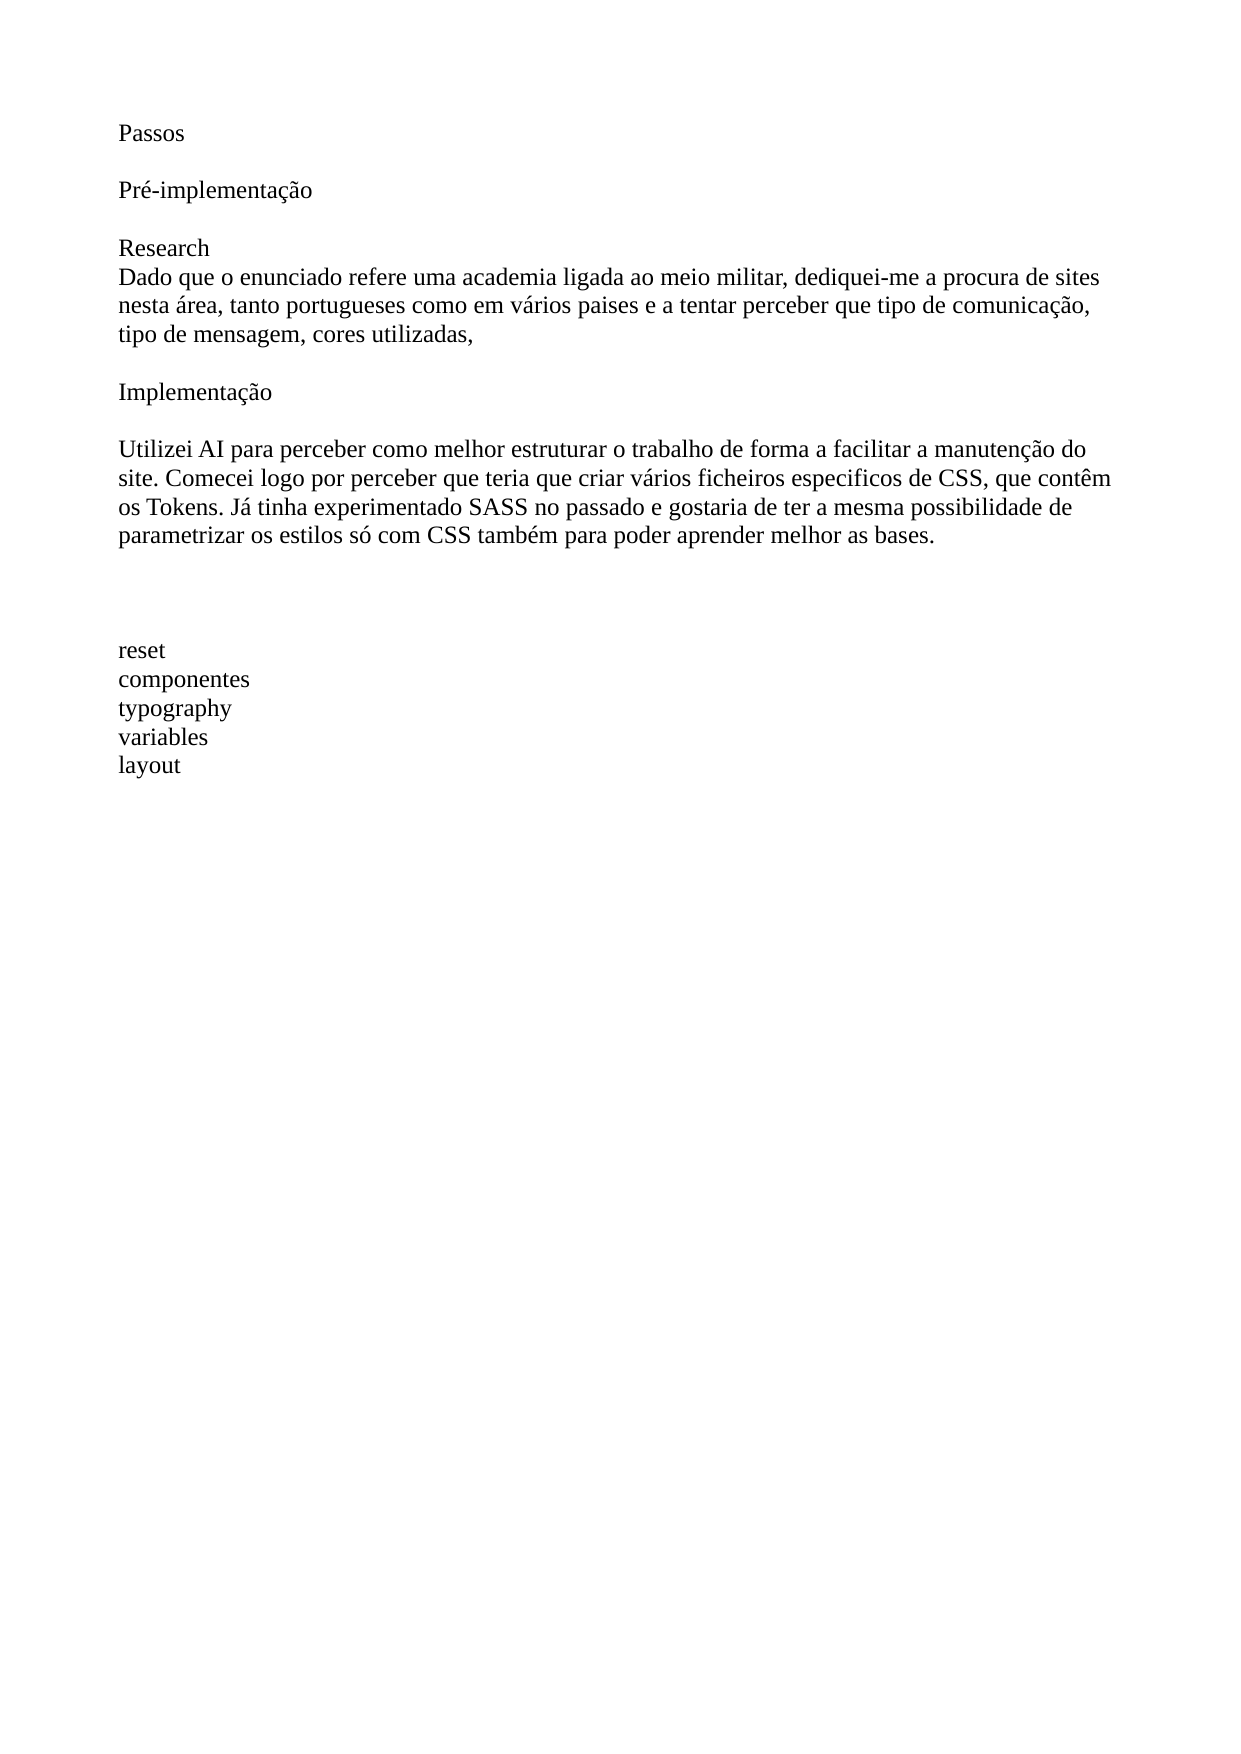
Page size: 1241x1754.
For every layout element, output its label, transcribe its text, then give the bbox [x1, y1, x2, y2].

text Utilizei AI para perceber como melhor estruturar o trabalho de forma a facilitar a manutenção do site. Comecei logo por perceber que teria que criar vários ficheiros especificos de CSS, que contêm os Tokens. Já tinha experimentado SASS no passado e gostaria de ter a mesma possibilidade de parametrizar os estilos só com CSS também para poder aprender melhor as bases. [118, 434, 1122, 549]
text layout [118, 751, 1122, 779]
text Research [118, 204, 1122, 262]
text Implementação [118, 377, 1122, 406]
text Pré-implementação [118, 176, 1122, 204]
text variables [118, 722, 1122, 751]
text Passos [118, 118, 1122, 147]
text reset componentes typography [118, 636, 1122, 722]
text Dado que o enunciado refere uma academia ligada ao meio militar, dediquei-me a procura de sites nesta área, tanto portugueses como em vários paises e a tentar perceber que tipo de comunicação, tipo de mensagem, cores utilizadas, [118, 262, 1122, 348]
